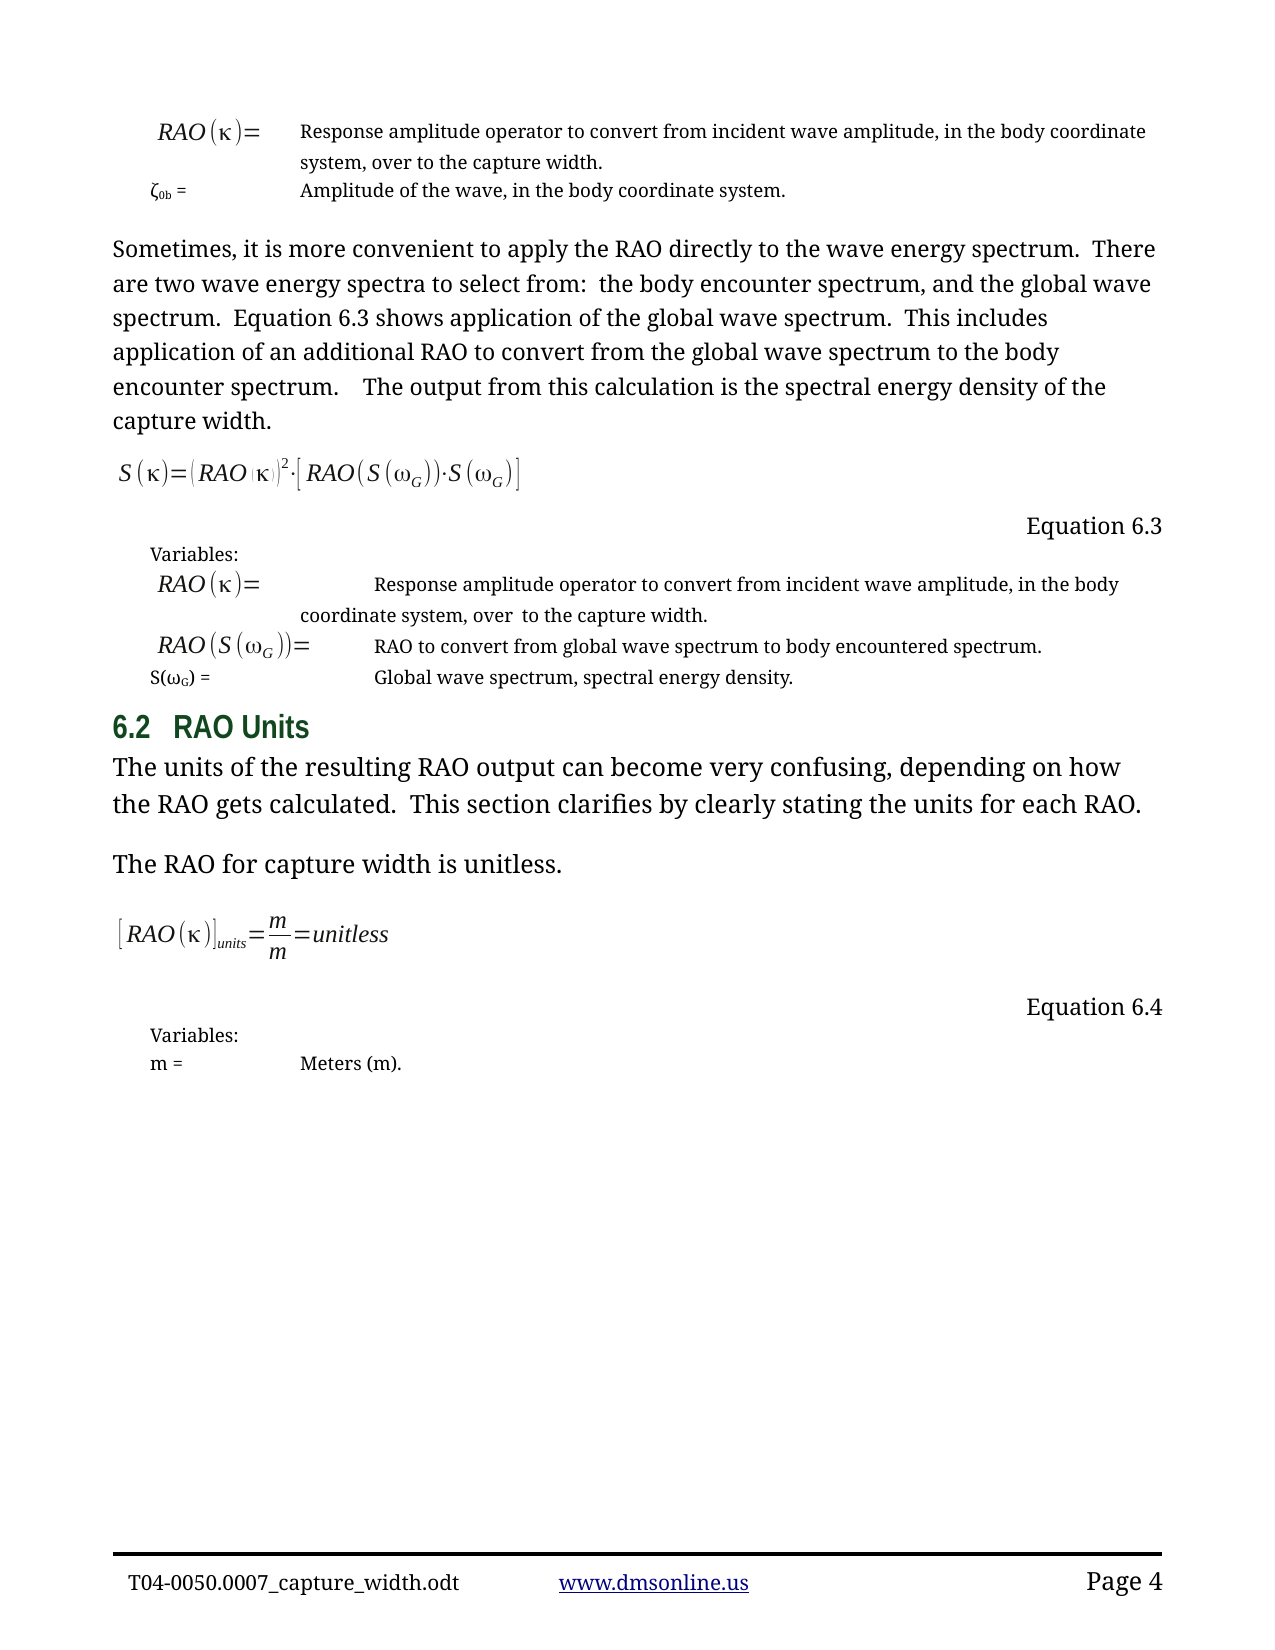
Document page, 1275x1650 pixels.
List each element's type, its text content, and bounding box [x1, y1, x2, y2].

text Sometimes, it is more convenient to apply the RAO directly to the wave energy spectrum. There are two wave energy spectra to select from: the body encounter spectrum, and the global wave spectrum. Equation 6.3 shows application of the global wave spectrum. This includes application of an additional RAO to convert from the global wave spectrum to the body encounter spectrum. The output from this calculation is the spectral energy density of the capture width. [112, 233, 1162, 436]
text The RAO for capture width is unitless. [112, 847, 1162, 881]
text The units of the resulting RAO output can become very confusing, depending on how the RAO gets calculated. This section clarifies by clearly stating the units for each RAO. [112, 749, 1162, 821]
text S(ωG) = Global wave spectrum, spectral energy density. [150, 664, 1162, 690]
text ζ0b = Amplitude of the wave, in the body coordinate system. [150, 177, 1162, 203]
text Response amplitude operator to convert from incident wave amplitude, in the body coordinate system, over to the capture width. [150, 569, 1162, 627]
subtitle RAO Units [112, 707, 1162, 746]
text Response amplitude operator to convert from incident wave amplitude, in the body coordinate system, over to the capture width. [150, 117, 1162, 174]
text Equation 6.3 [112, 510, 1162, 541]
text m = Meters (m). [150, 1051, 1162, 1076]
text RAO to convert from global wave spectrum to body encountered spectrum. [150, 630, 1162, 662]
text Variables: [150, 1022, 1162, 1048]
text Variables: [150, 541, 1162, 567]
text Equation 6.4 [112, 991, 1162, 1022]
